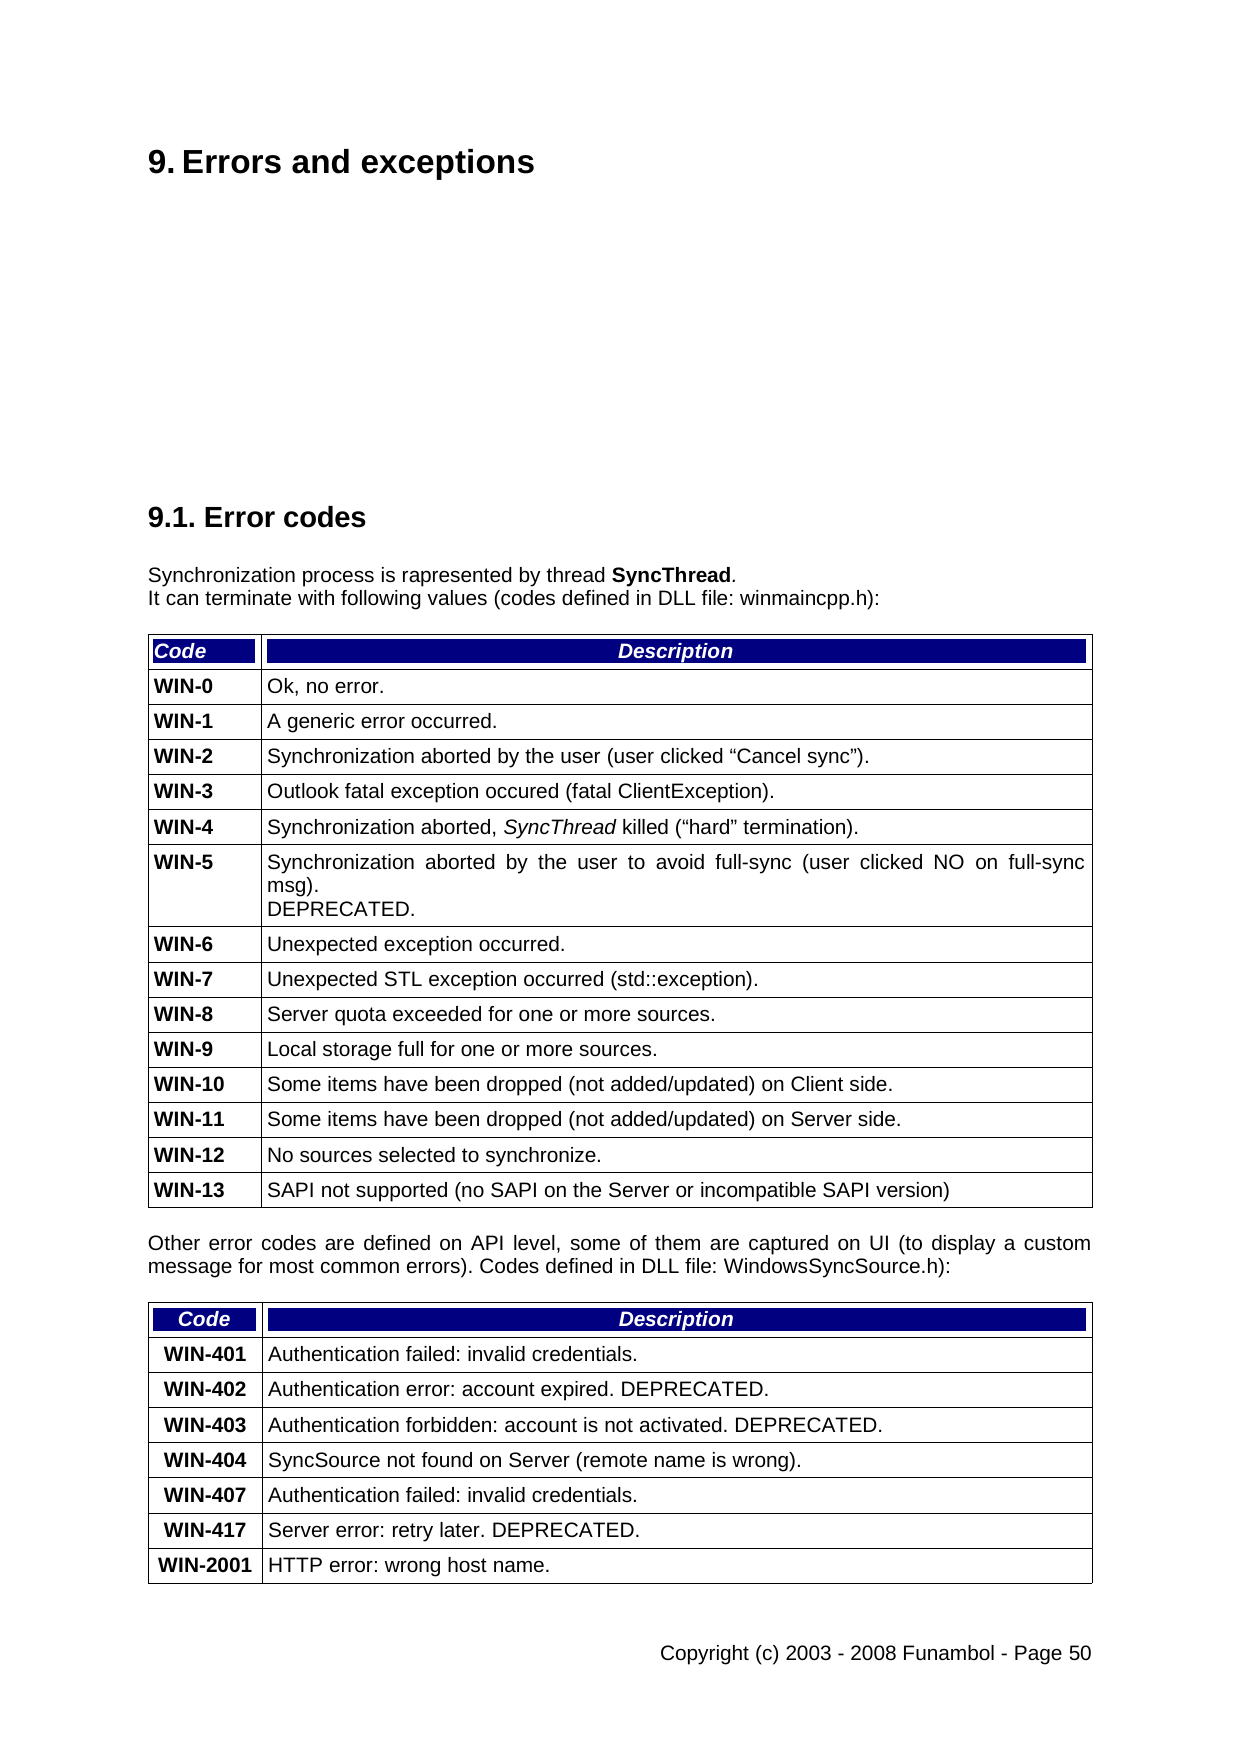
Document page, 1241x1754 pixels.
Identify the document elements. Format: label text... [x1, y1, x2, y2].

table_cell Some items have been dropped (not added/updated) on Client side. [262, 1068, 1092, 1102]
table_cell WIN-2 [149, 740, 261, 774]
table_cell WIN-407 [149, 1478, 262, 1513]
table_cell Some items have been dropped (not added/updated) on Server side. [262, 1103, 1092, 1137]
table_cell Authentication failed: invalid credentials. [263, 1338, 1092, 1372]
table_cell Authentication error: account expired. DEPRECATED. [263, 1373, 1092, 1407]
table_cell WIN-401 [149, 1338, 262, 1372]
table_cell Outlook fatal exception occured (fatal ClientException). [262, 775, 1092, 809]
table_cell WIN-404 [149, 1443, 262, 1477]
table_cell Authentication failed: invalid credentials. [263, 1478, 1092, 1513]
table_cell Server quota exceeded for one or more sources. [262, 998, 1092, 1032]
table_cell WIN-13 [149, 1173, 261, 1207]
table_cell WIN-1 [149, 705, 261, 739]
table_cell WIN-5 [149, 845, 261, 926]
table_cell WIN-12 [149, 1138, 261, 1172]
table_cell Unexpected STL exception occurred (std::exception). [262, 963, 1092, 997]
table_cell WIN-0 [149, 670, 261, 704]
table_cell SAPI not supported (no SAPI on the Server or incompatible SAPI version) [262, 1173, 1092, 1207]
table_cell Local storage full for one or more sources. [262, 1033, 1092, 1067]
table_cell No sources selected to synchronize. [262, 1138, 1092, 1172]
table_header Code [149, 635, 261, 669]
table_cell WIN-8 [149, 998, 261, 1032]
table_header Description [262, 635, 1092, 669]
table_cell WIN-402 [149, 1373, 262, 1407]
table_cell WIN-9 [149, 1033, 261, 1067]
table_cell WIN-4 [149, 810, 261, 844]
text It can terminate with following values (codes defined in DLL file: winmaincpp.h): [148, 587, 1093, 610]
table_cell A generic error occurred. [262, 705, 1092, 739]
table_cell Ok, no error. [262, 670, 1092, 704]
table_header Code [149, 1303, 262, 1337]
table_cell WIN-417 [149, 1514, 262, 1548]
subtitle Errors and exceptions [148, 143, 1093, 180]
table_cell WIN-6 [149, 927, 261, 962]
table_cell SyncSource not found on Server (remote name is wrong). [263, 1443, 1092, 1477]
table_cell Synchronization aborted, SyncThread killed (“hard” termination). [262, 810, 1092, 844]
table_cell WIN-403 [149, 1408, 262, 1442]
table_cell WIN-2001 [149, 1549, 262, 1583]
table_cell WIN-7 [149, 963, 261, 997]
table_cell Unexpected exception occurred. [262, 927, 1092, 962]
table_cell Server error: retry later. DEPRECATED. [263, 1514, 1092, 1548]
table_cell HTTP error: wrong host name. [263, 1549, 1092, 1583]
text Synchronization process is rapresented by thread SyncThread. [148, 563, 1093, 587]
table_header Description [263, 1303, 1092, 1337]
subtitle Error codes [148, 501, 1093, 533]
table_cell WIN-11 [149, 1103, 261, 1137]
text Other error codes are defined on API level, some of them are captured on UI (to display a custom message for most common errors). Codes defined in DLL file: WindowsSyncSource.h): [148, 1231, 1093, 1278]
table_cell WIN-3 [149, 775, 261, 809]
table_cell WIN-10 [149, 1068, 261, 1102]
table_cell Synchronization aborted by the user to avoid full-sync (user clicked NO on full-sync msg). DEPRECATED. [262, 845, 1092, 926]
table_cell Synchronization aborted by the user (user clicked “Cancel sync”). [262, 740, 1092, 774]
table_cell Authentication forbidden: account is not activated. DEPRECATED. [263, 1408, 1092, 1442]
